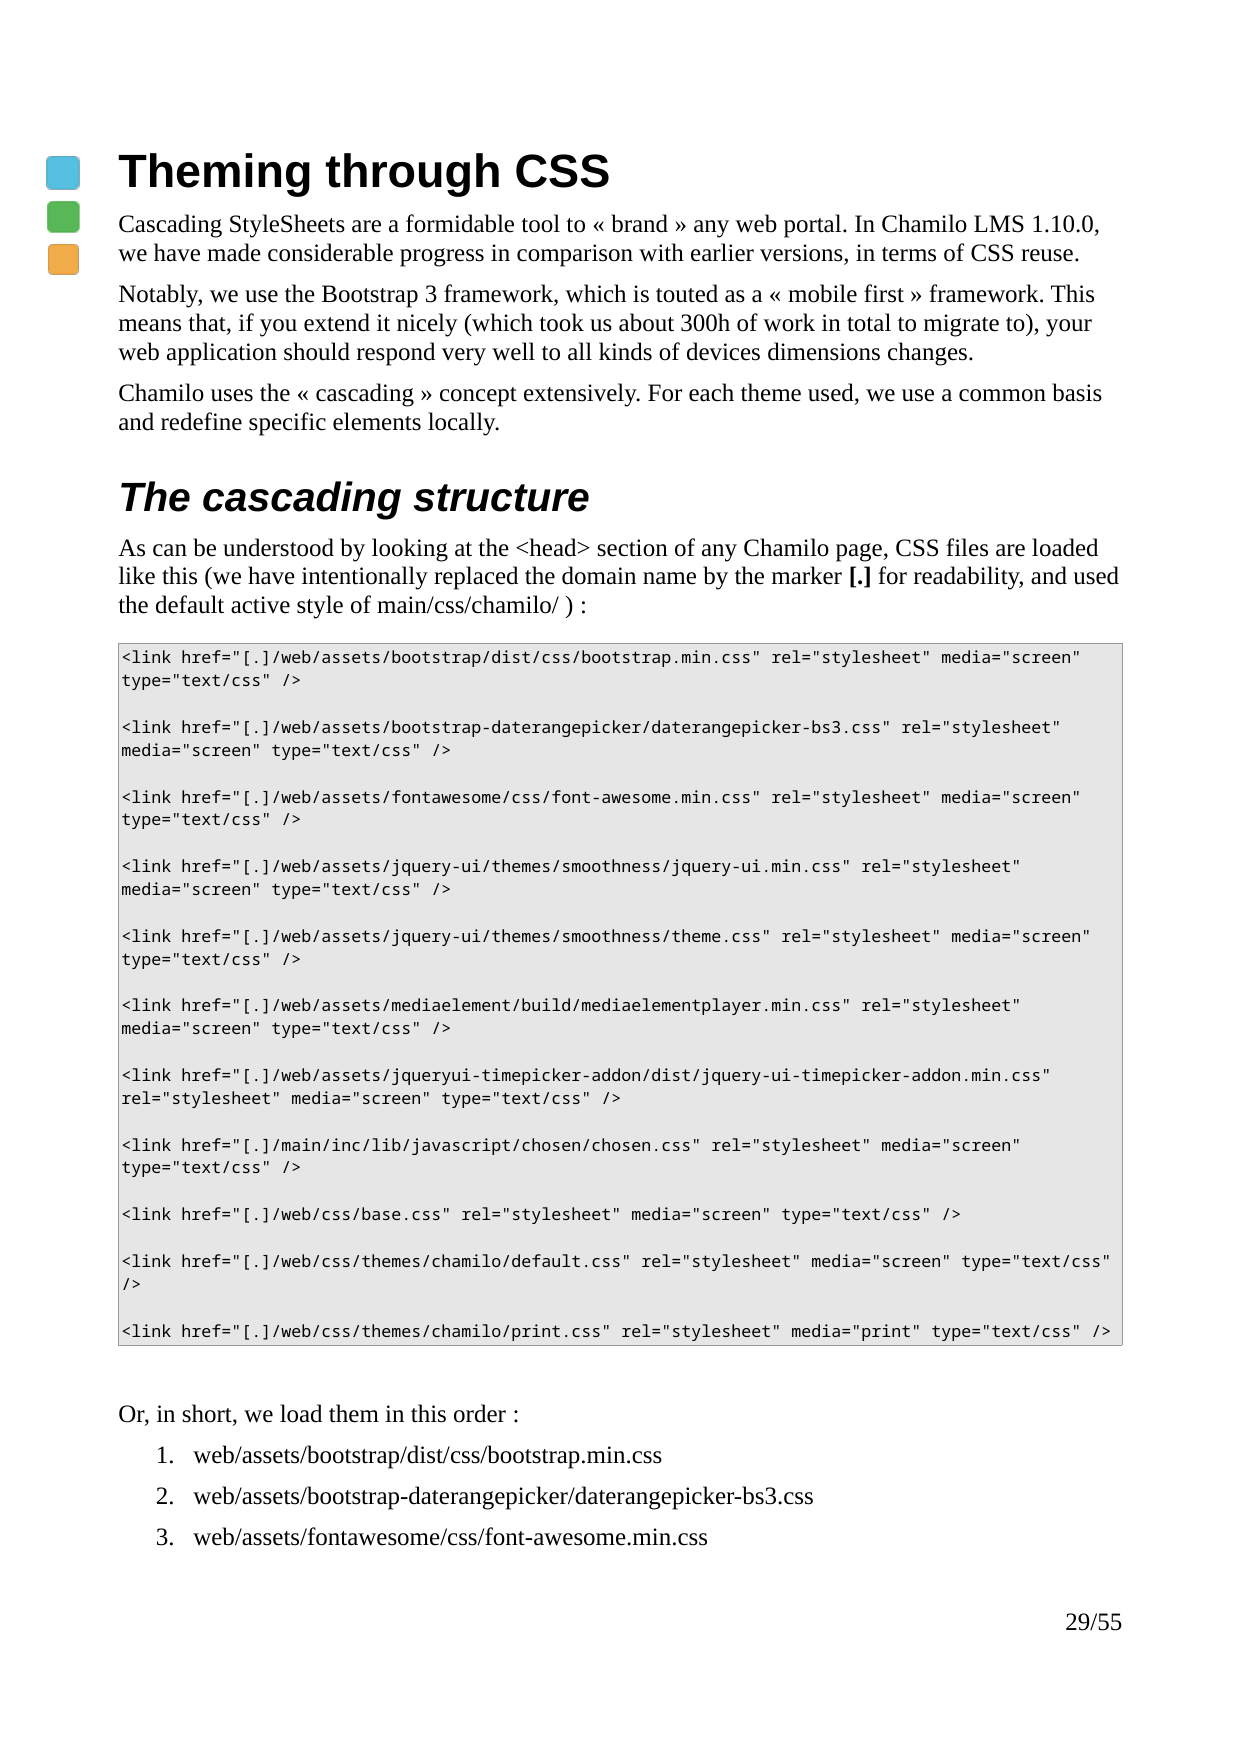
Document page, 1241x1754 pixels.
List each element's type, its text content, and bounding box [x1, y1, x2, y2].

text <link href="[.]/web/assets/mediaelement/build/mediaelementplayer.min.css" rel="stylesheet" media="screen" type="text/css" /> [119, 991, 1122, 1039]
text <link href="[.]/web/assets/jqueryui-timepicker-addon/dist/jquery-ui-timepicker-addon.min.css" rel="stylesheet" media="screen" type="text/css" /> [119, 1061, 1122, 1109]
text <link href="[.]/web/assets/jquery-ui/themes/smoothness/theme.css" rel="stylesheet" media="screen" type="text/css" /> [119, 921, 1122, 970]
picture [46, 200, 80, 234]
picture [47, 243, 80, 276]
text <link href="[.]/web/css/themes/chamilo/print.css" rel="stylesheet" media="print" type="text/css" /> [119, 1316, 1122, 1345]
text <link href="[.]/web/css/themes/chamilo/default.css" rel="stylesheet" media="screen" type="text/css" /> [119, 1247, 1122, 1295]
text <link href="[.]/web/assets/fontawesome/css/font-awesome.min.css" rel="stylesheet" media="screen" type="text/css" /> [119, 782, 1122, 831]
text Or, in short, we load them in this order : [118, 1399, 1122, 1427]
list web/assets/fontawesome/css/font-awesome.min.css [156, 1522, 1122, 1551]
text <link href="[.]/web/assets/bootstrap/dist/css/bootstrap.min.css" rel="stylesheet" media="screen" type="text/css" /> [119, 644, 1122, 692]
text <link href="[.]/web/assets/jquery-ui/themes/smoothness/jquery-ui.min.css" rel="stylesheet" media="screen" type="text/css" /> [119, 852, 1122, 900]
text Notably, we use the Bootstrap 3 framework, which is touted as a « mobile first » framework. This means that, if you extend it nicely (which took us about 300h of work in total to migrate to), your web application should respond very well to all kinds of devices dimensions changes. [118, 279, 1122, 366]
text <link href="[.]/main/inc/lib/javascript/chosen/chosen.css" rel="stylesheet" media="screen" type="text/css" /> [119, 1130, 1122, 1179]
text Chamilo uses the « cascading » concept extensively. For each theme used, we use a common basis and redefine specific elements locally. [118, 378, 1122, 436]
text <link href="[.]/web/css/base.css" rel="stylesheet" media="screen" type="text/css" /> [119, 1200, 1122, 1226]
subtitle The cascading structure [118, 473, 1122, 520]
text As can be understood by looking at the <head> section of any Chamilo page, CSS files are loaded like this (we have intentionally replaced the domain name by the marker [.] for readability, and used the default active style of main/css/chamilo/ ) : [118, 533, 1122, 619]
picture [45, 156, 81, 191]
list web/assets/bootstrap/dist/css/bootstrap.min.css [156, 1440, 1122, 1469]
subtitle Theming through CSS [118, 143, 1122, 197]
text Cascading StyleSheets are a formidable tool to « brand » any web portal. In Chamilo LMS 1.10.0, we have made considerable progress in comparison with earlier versions, in terms of CSS reuse. [118, 209, 1122, 267]
list web/assets/bootstrap-daterangepicker/daterangepicker-bs3.css [156, 1481, 1122, 1510]
text <link href="[.]/web/assets/bootstrap-daterangepicker/daterangepicker-bs3.css" rel="stylesheet" media="screen" type="text/css" /> [119, 713, 1122, 761]
